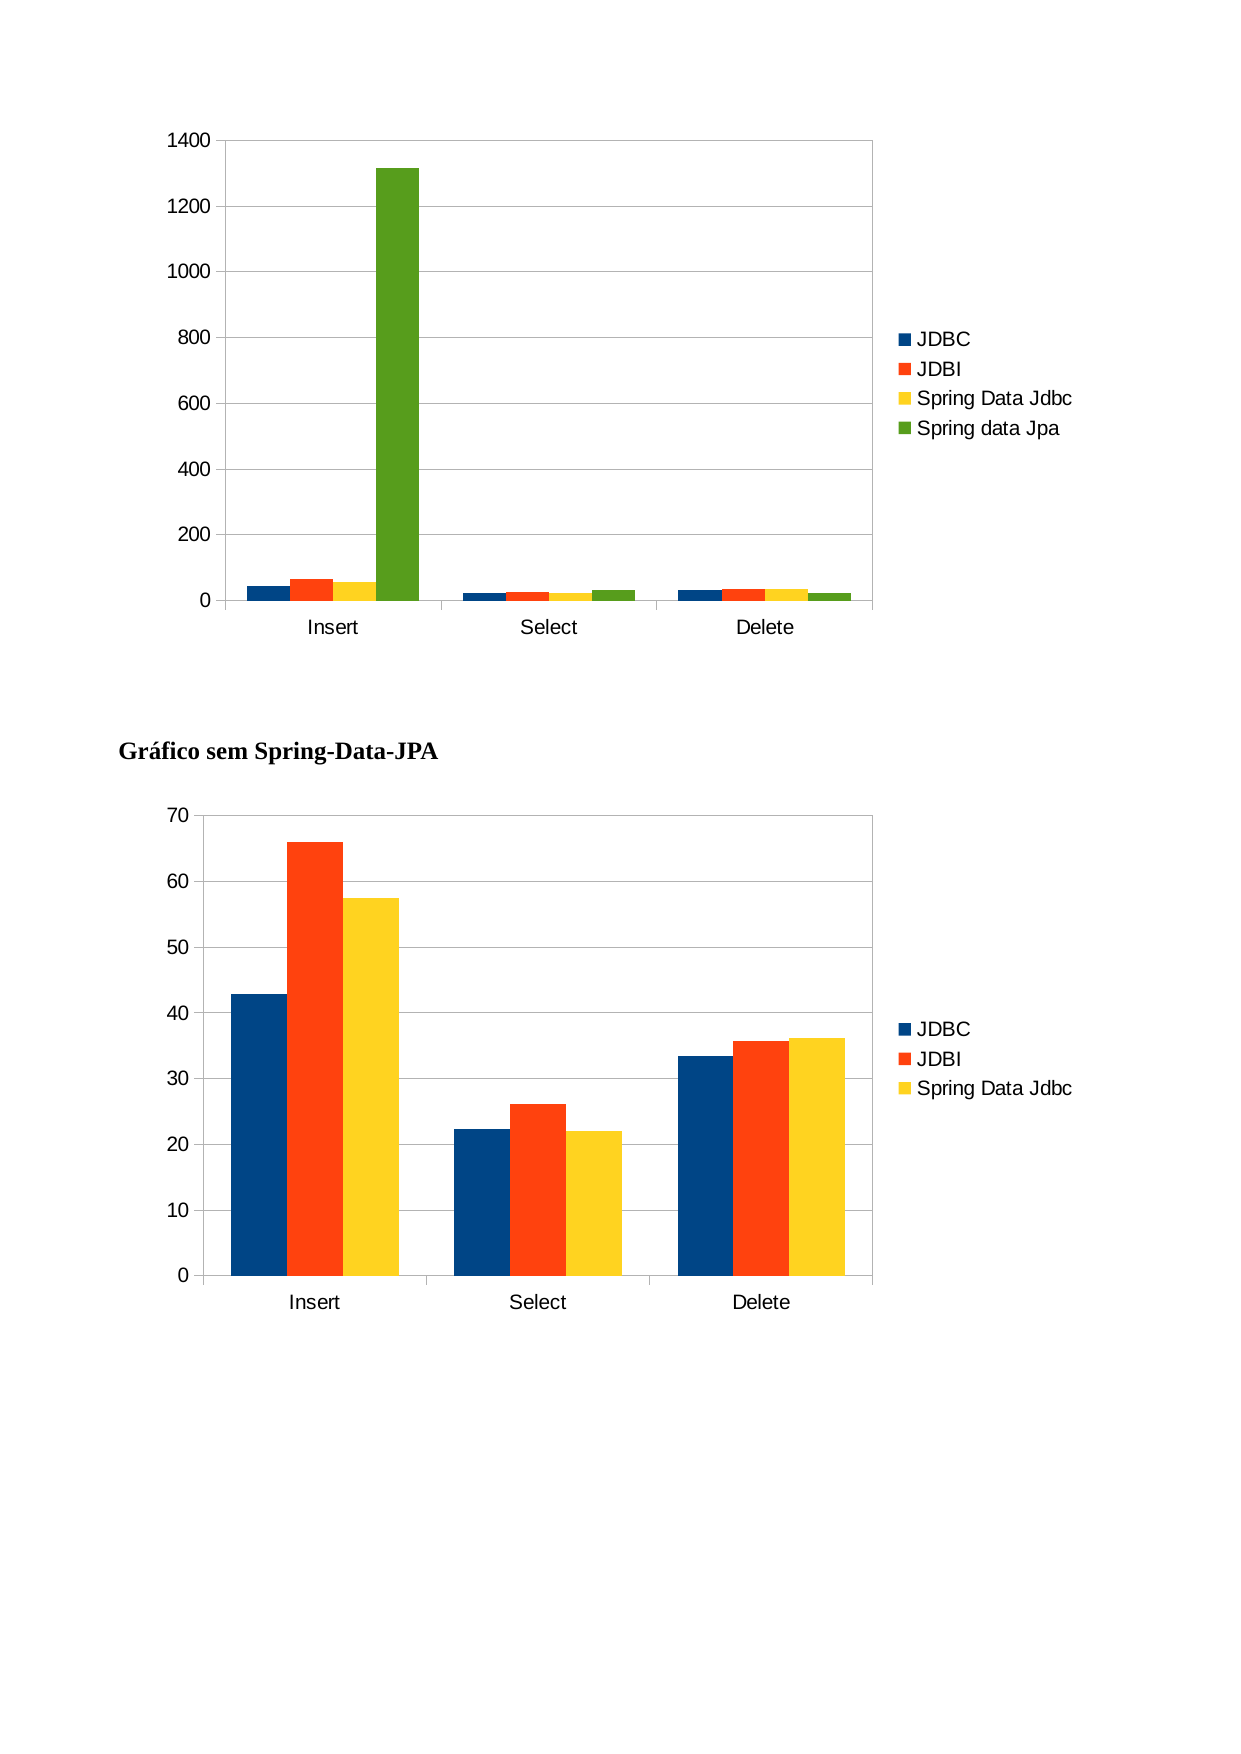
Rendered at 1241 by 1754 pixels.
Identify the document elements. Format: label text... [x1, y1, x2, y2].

text Gráfico sem Spring-Data-JPA [118, 736, 1122, 764]
